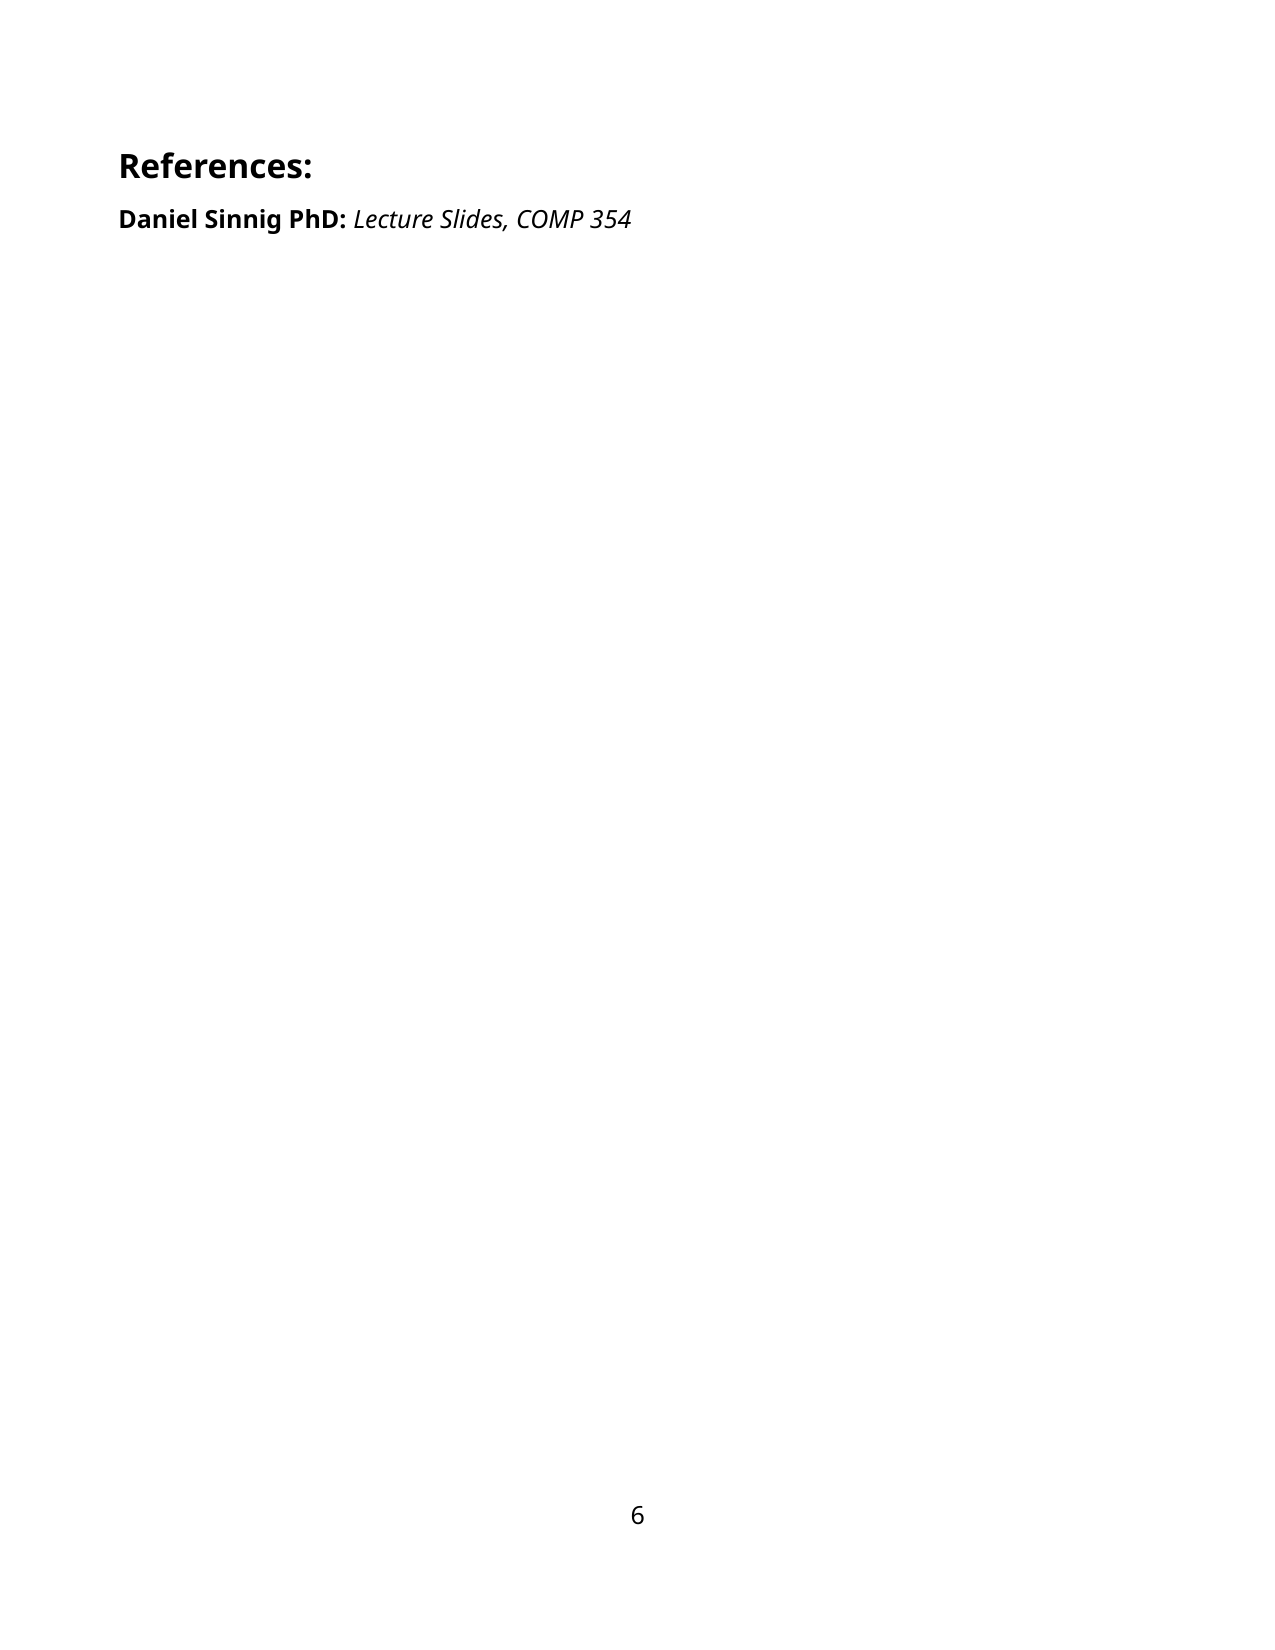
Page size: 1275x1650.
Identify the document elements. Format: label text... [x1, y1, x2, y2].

subtitle References: [118, 143, 1157, 189]
text Daniel Sinnig PhD: Lecture Slides, COMP 354 [118, 201, 1157, 235]
